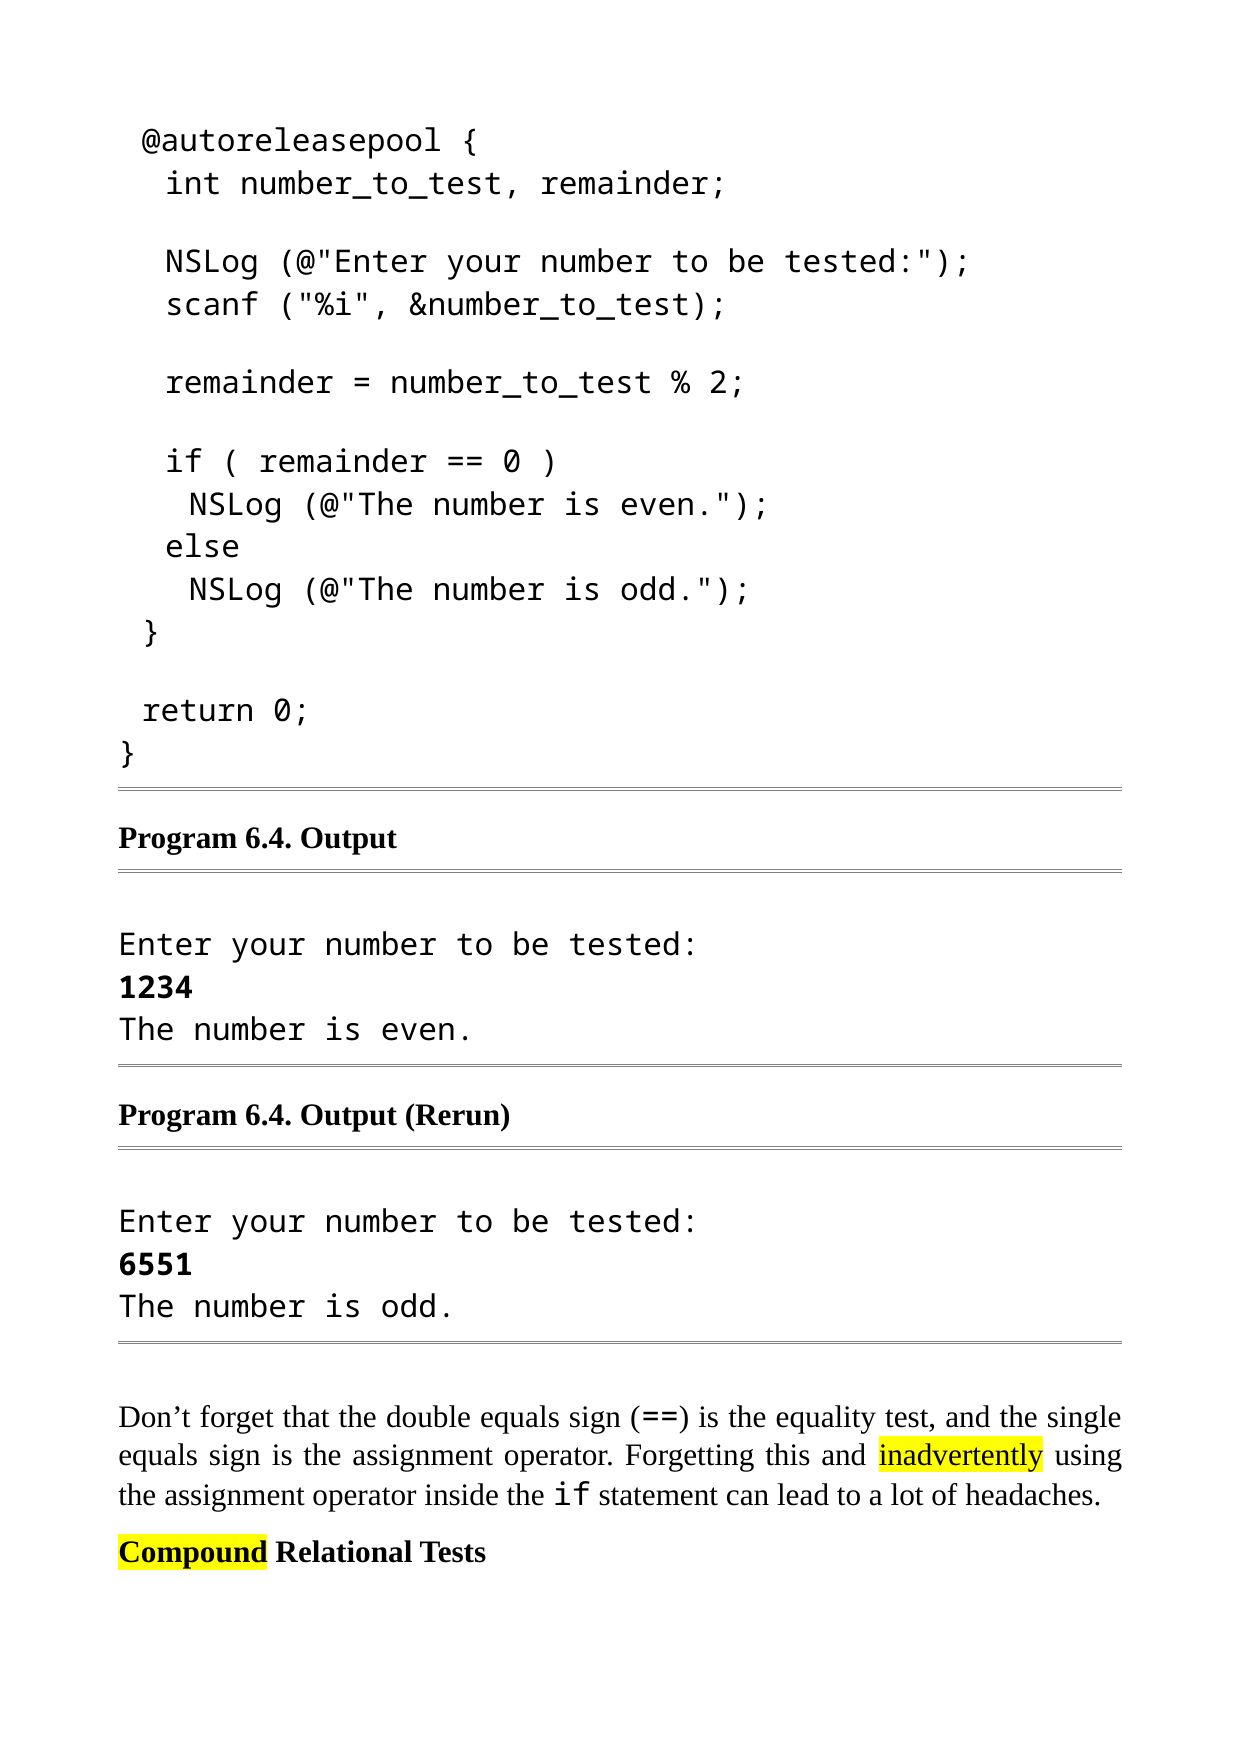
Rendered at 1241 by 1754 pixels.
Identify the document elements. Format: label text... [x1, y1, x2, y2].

text Enter your number to be tested: 1234 The number is even. [118, 922, 1122, 1050]
text Program 6.4. Output (Rerun) [118, 1096, 1122, 1132]
text Program 6.4. Output [118, 819, 1122, 855]
text Enter your number to be tested: 6551 The number is odd. [118, 1199, 1122, 1327]
text Compound Relational Tests [118, 1534, 1122, 1570]
text Don’t forget that the double equals sign (==) is the equality test, and the single equals sign is the assignment operator. Forgetting this and inadvertently using the assignment operator inside the if statement can lead to a lot of headaches. [118, 1394, 1122, 1515]
text @autoreleasepool { int number_to_test, remainder; NSLog (@"Enter your number to be tested:"); scanf ("%i", &number_to_test); remainder = number_to_test % 2; if ( remainder == 0 ) NSLog (@"The number is even."); else NSLog (@"The number is odd."); } return 0; } [118, 118, 1122, 773]
